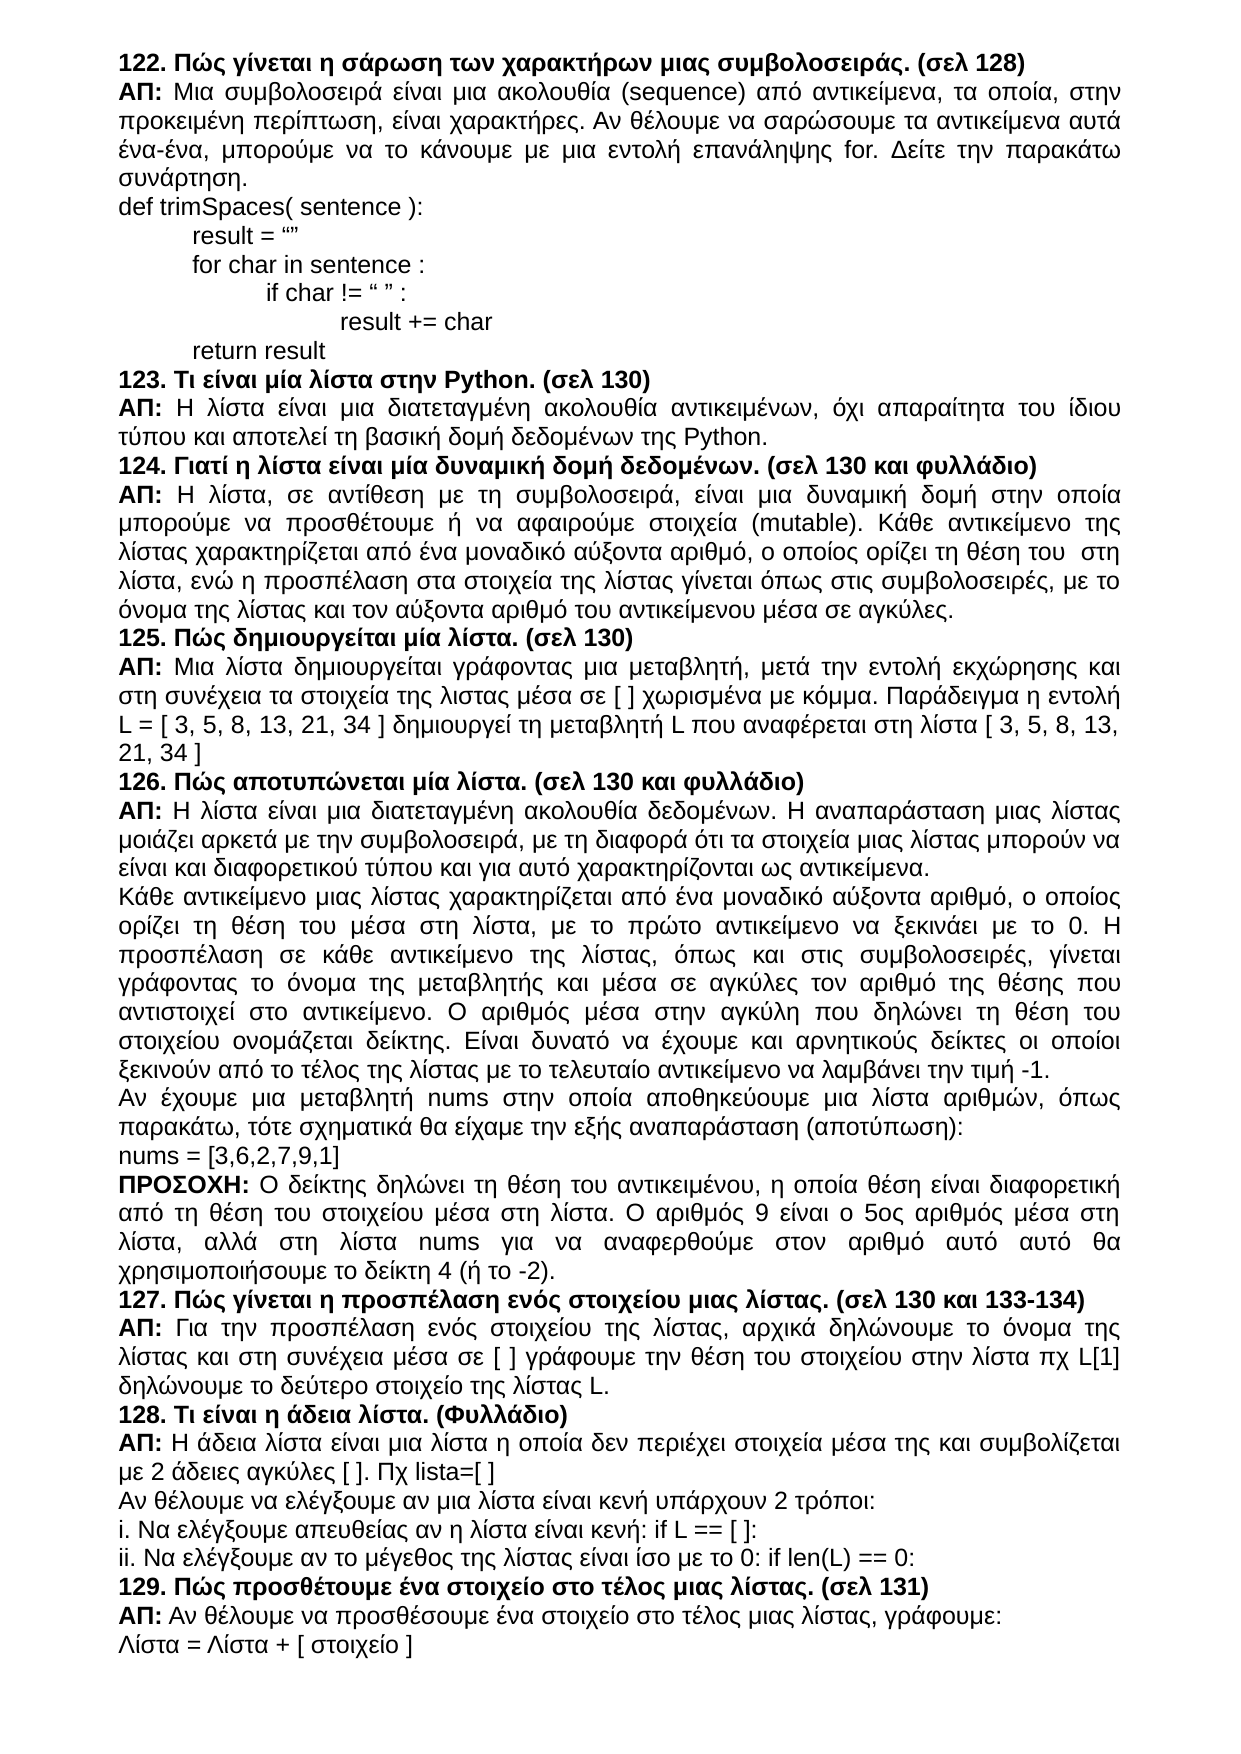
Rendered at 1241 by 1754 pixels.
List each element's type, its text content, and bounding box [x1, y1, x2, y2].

text result += char [118, 307, 1122, 336]
text ΑΠ: Η λίστα είναι μια διατεταγμένη ακολουθία δεδομένων. Η αναπαράσταση μιας λίστας μοιάζει αρκετά με την συμβολοσειρά, με τη διαφορά ότι τα στοιχεία μιας λίστας μπορούν να είναι και διαφορετικού τύπου και για αυτό χαρακτηρίζονται ως αντικείμενα. [118, 796, 1122, 882]
text ΑΠ: Για την προσπέλαση ενός στοιχείου της λίστας, αρχικά δηλώνουμε το όνομα της λίστας και στη συνέχεια μέσα σε [ ] γράφουμε την θέση του στοιχείου στην λίστα πχ L[1] δηλώνουμε το δεύτερο στοιχείο της λίστας L. [118, 1313, 1122, 1400]
text Λίστα = Λίστα + [ στοιχείο ] [118, 1630, 1122, 1658]
text Αν θέλουμε να ελέγξουμε αν μια λίστα είναι κενή υπάρχουν 2 τρόποι: [118, 1486, 1122, 1515]
text Κάθε αντικείμενο μιας λίστας χαρακτηρίζεται από ένα μοναδικό αύξοντα αριθμό, ο οποίος ορίζει τη θέση του μέσα στη λίστα, με το πρώτο αντικείμενο να ξεκινάει με το 0. Η προσπέλαση σε κάθε αντικείμενο της λίστας, όπως και στις συμβολοσειρές, γίνεται γράφοντας το όνομα της μεταβλητής και μέσα σε αγκύλες τον αριθμό της θέσης που αντιστοιχεί στο αντικείμενο. Ο αριθμός μέσα στην αγκύλη που δηλώνει τη θέση του στοιχείου ονομάζεται δείκτης. Είναι δυνατό να έχουμε και αρνητικούς δείκτες οι οποίοι ξεκινούν από το τέλος της λίστας με το τελευταίο αντικείμενο να λαμβάνει την τιμή -1. [118, 882, 1122, 1083]
text ΑΠ: Μια λίστα δημιουργείται γράφοντας μια μεταβλητή, μετά την εντολή εκχώρησης και στη συνέχεια τα στοιχεία της λιστας μέσα σε [ ] χωρισμένα με κόμμα. Παράδειγμα η εντολή L = [ 3, 5, 8, 13, 21, 34 ] δημιουργεί τη μεταβλητή L που αναφέρεται στη λίστα [ 3, 5, 8, 13, 21, 34 ] [118, 652, 1122, 767]
text ΑΠ: Μια συμβολοσειρά είναι μια ακολουθία (sequence) από αντικείμενα, τα οποία, στην προκειμένη περίπτωση, είναι χαρακτήρες. Αν θέλουμε να σαρώσουμε τα αντικείμενα αυτά ένα-ένα, μπορούμε να το κάνουμε με μια εντολή επανάληψης for. Δείτε την παρακάτω συνάρτηση. [118, 77, 1122, 192]
text result = “” [118, 221, 1122, 250]
text ΑΠ: Η άδεια λίστα είναι μια λίστα η οποία δεν περιέχει στοιχεία μέσα της και συμβολίζεται με 2 άδειες αγκύλες [ ]. Πχ lista=[ ] [118, 1428, 1122, 1486]
text if char != “ ” : [118, 278, 1122, 307]
text ΠΡΟΣΟΧΗ: Ο δείκτης δηλώνει τη θέση του αντικειμένου, η οποία θέση είναι διαφορετική από τη θέση του στοιχείου μέσα στη λίστα. Ο αριθμός 9 είναι ο 5ος αριθμός μέσα στη λίστα, αλλά στη λίστα nums για να αναφερθούμε στον αριθμό αυτό αυτό θα χρησιμοποιήσουμε το δείκτη 4 (ή το -2). [118, 1170, 1122, 1285]
text 127. Πώς γίνεται η προσπέλαση ενός στοιχείου μιας λίστας. (σελ 130 και 133-134) [118, 1285, 1122, 1313]
text def trimSpaces( sentence ): [118, 192, 1122, 221]
text ΑΠ: Αν θέλουμε να προσθέσουμε ένα στοιχείο στο τέλος μιας λίστας, γράφουμε: [118, 1601, 1122, 1630]
text return result [118, 336, 1122, 365]
text 126. Πώς αποτυπώνεται μία λίστα. (σελ 130 και φυλλάδιο) [118, 767, 1122, 796]
text ii. Να ελέγξουμε αν το μέγεθος της λίστας είναι ίσο με το 0: if len(L) == 0: [118, 1543, 1122, 1572]
text i. Να ελέγξουμε απευθείας αν η λίστα είναι κενή: if L == [ ]: [118, 1515, 1122, 1543]
text for char in sentence : [118, 250, 1122, 278]
text 125. Πώς δημιουργείται μία λίστα. (σελ 130) [118, 623, 1122, 652]
text Αν έχουμε μια μεταβλητή nums στην οποία αποθηκεύουμε μια λίστα αριθμών, όπως παρακάτω, τότε σχηματικά θα είχαμε την εξής αναπαράσταση (αποτύπωση): [118, 1083, 1122, 1141]
text 129. Πώς προσθέτουμε ένα στοιχείο στο τέλος μιας λίστας. (σελ 131) [118, 1572, 1122, 1601]
text ΑΠ: Η λίστα είναι μια διατεταγμένη ακολουθία αντικειμένων, όχι απαραίτητα του ίδιου τύπου και αποτελεί τη βασική δομή δεδομένων της Python. [118, 393, 1122, 451]
text 123. Τι είναι μία λίστα στην Python. (σελ 130) [118, 365, 1122, 393]
text 128. Τι είναι η άδεια λίστα. (Φυλλάδιο) [118, 1400, 1122, 1428]
text 122. Πώς γίνεται η σάρωση των χαρακτήρων μιας συμβολοσειράς. (σελ 128) [118, 48, 1122, 77]
text nums = [3,6,2,7,9,1] [118, 1141, 1122, 1170]
text 124. Γιατί η λίστα είναι μία δυναμική δομή δεδομένων. (σελ 130 και φυλλάδιο) [118, 451, 1122, 480]
text ΑΠ: Η λίστα, σε αντίθεση με τη συμβολοσειρά, είναι μια δυναμική δομή στην οποία μπορούμε να προσθέτουμε ή να αφαιρούμε στοιχεία (mutable). Κάθε αντικείμενο της λίστας χαρακτηρίζεται από ένα μοναδικό αύξοντα αριθμό, ο οποίος ορίζει τη θέση του στη λίστα, ενώ η προσπέλαση στα στοιχεία της λίστας γίνεται όπως στις συμβολοσειρές, με το όνομα της λίστας και τον αύξοντα αριθμό του αντικείμενου μέσα σε αγκύλες. [118, 480, 1122, 623]
